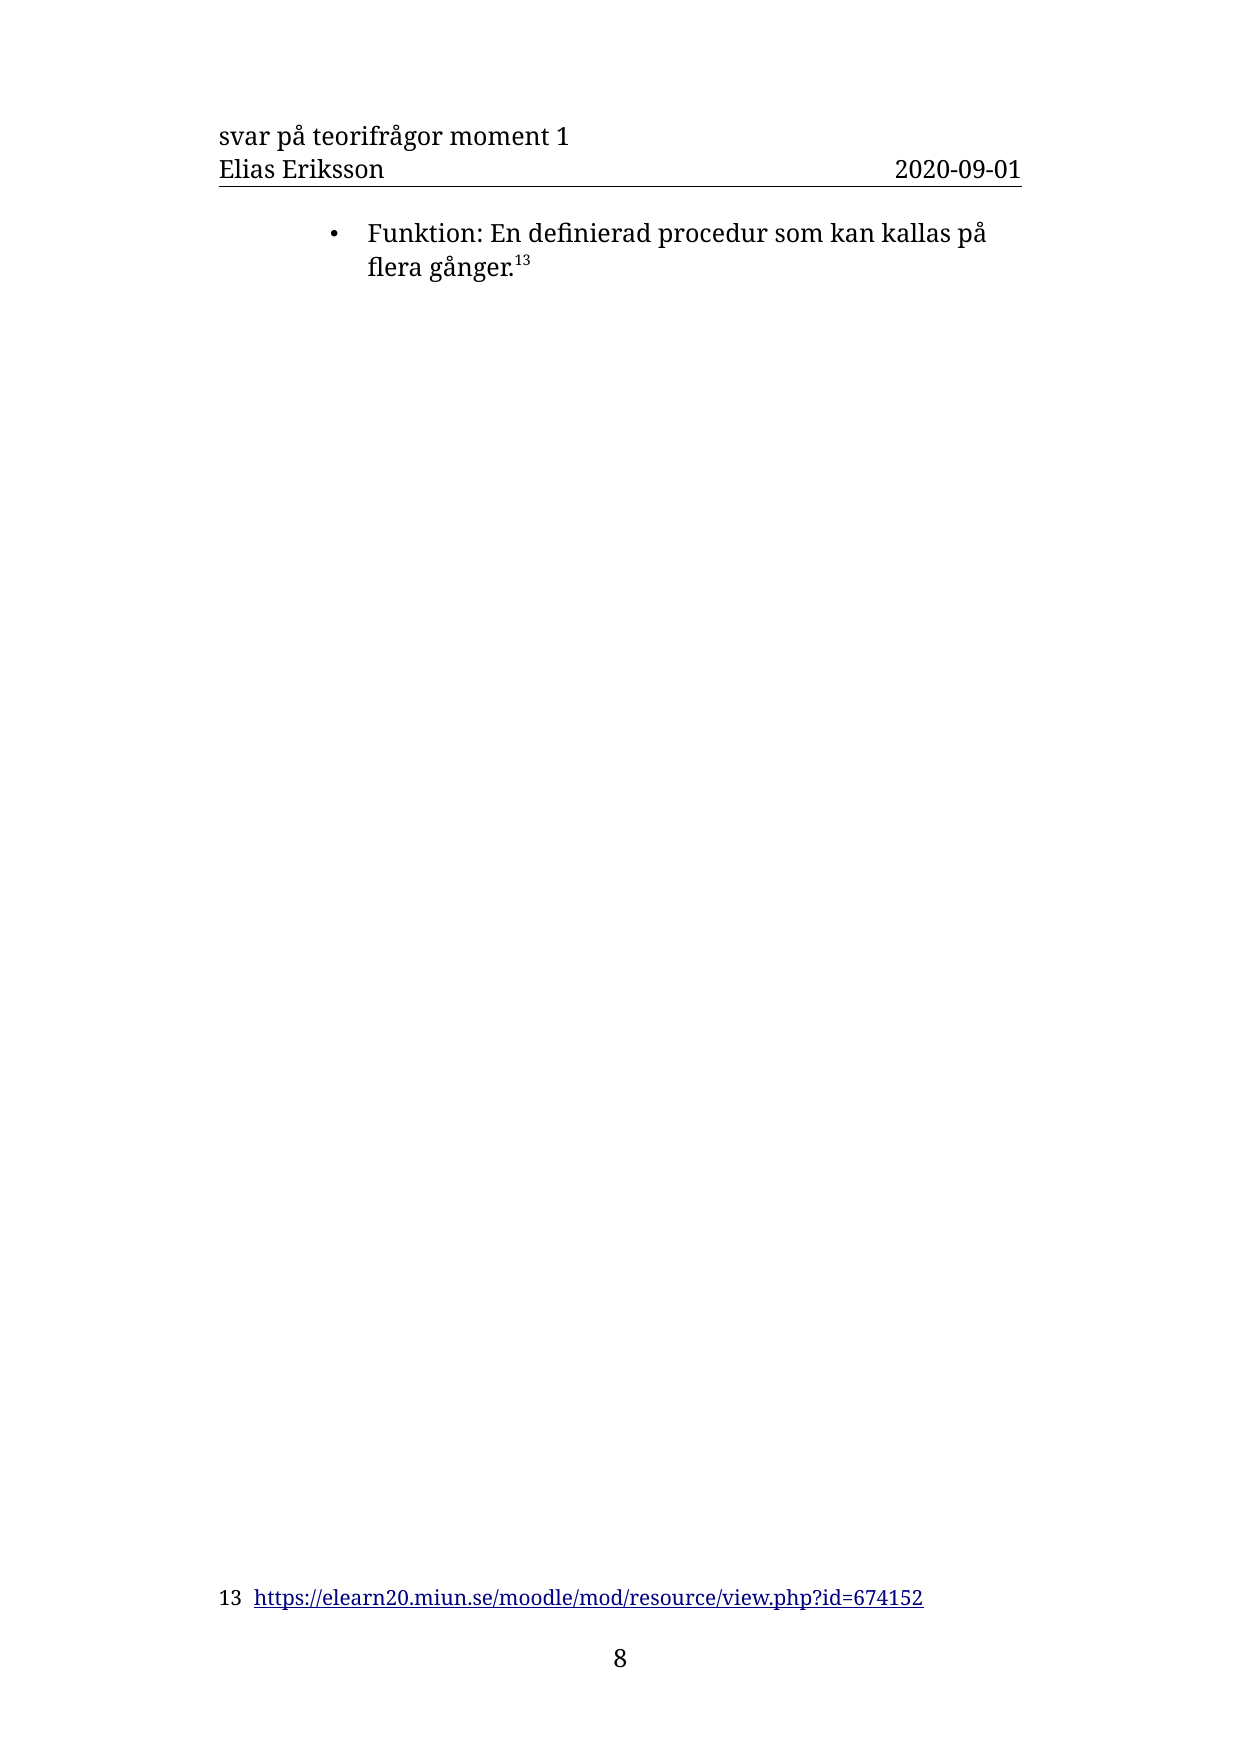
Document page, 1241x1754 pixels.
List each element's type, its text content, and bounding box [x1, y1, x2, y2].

list Funktion: En definierad procedur som kan kallas på flera gånger. [330, 216, 1022, 284]
list https://elearn20.miun.se/moodle/mod/resource/view.php?id=674152 [218, 1583, 1022, 1611]
